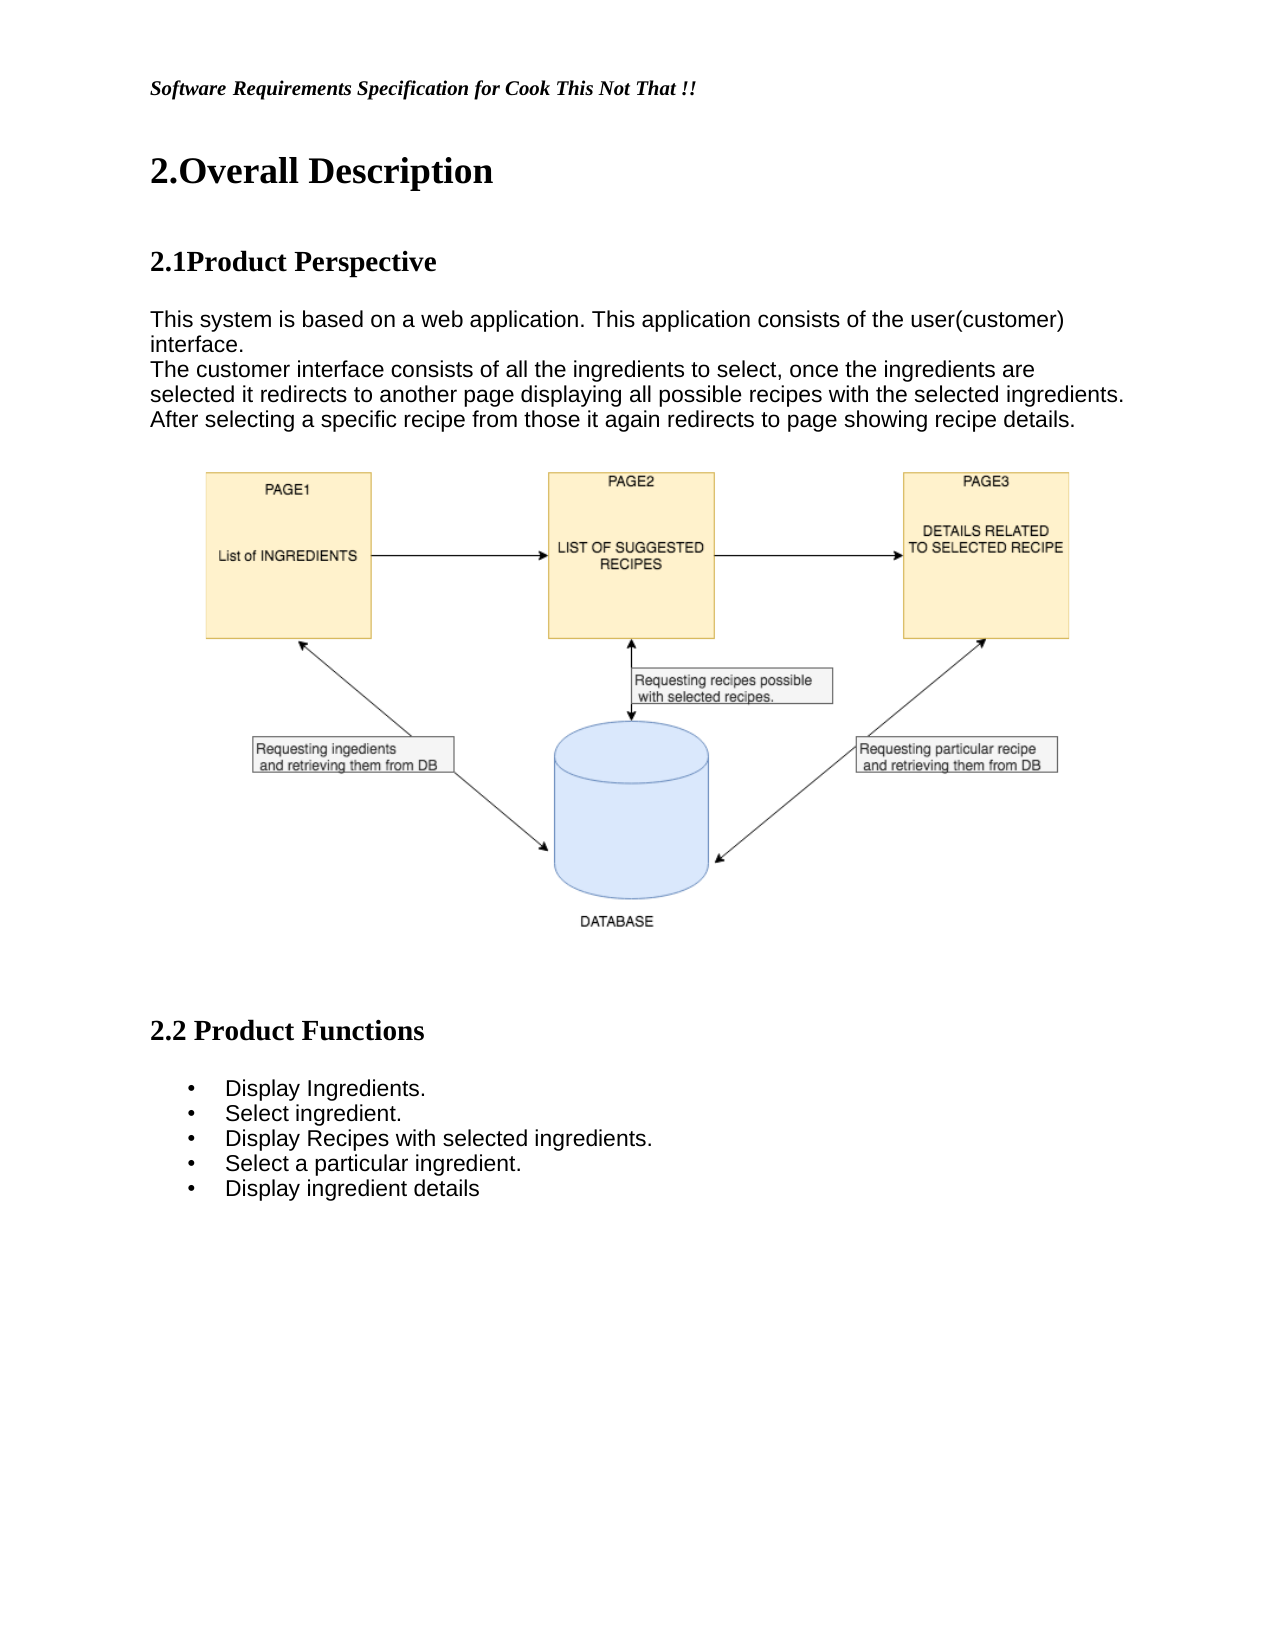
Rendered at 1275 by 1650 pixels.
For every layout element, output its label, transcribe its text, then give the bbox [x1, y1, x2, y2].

list Display Recipes with selected ingredients. [187, 1126, 1125, 1151]
subtitle Overall Description [150, 150, 1125, 192]
list Select ingredient. [187, 1101, 1125, 1126]
subtitle 2.2 Product Functions [150, 1014, 1125, 1047]
picture [205, 432, 1070, 935]
list Display Ingredients. [187, 1076, 1125, 1101]
subtitle Product Perspective [150, 246, 1125, 278]
text The customer interface consists of all the ingredients to select, once the ingredients are selected it redirects to another page displaying all possible recipes with the selected ingredients. After selecting a specific recipe from those it again redirects to page showing recipe details. [150, 357, 1125, 432]
text This system is based on a web application. This application consists of the user(customer) interface. [150, 307, 1125, 357]
list Display ingredient details [187, 1176, 1125, 1201]
list Select a particular ingredient. [187, 1151, 1125, 1176]
